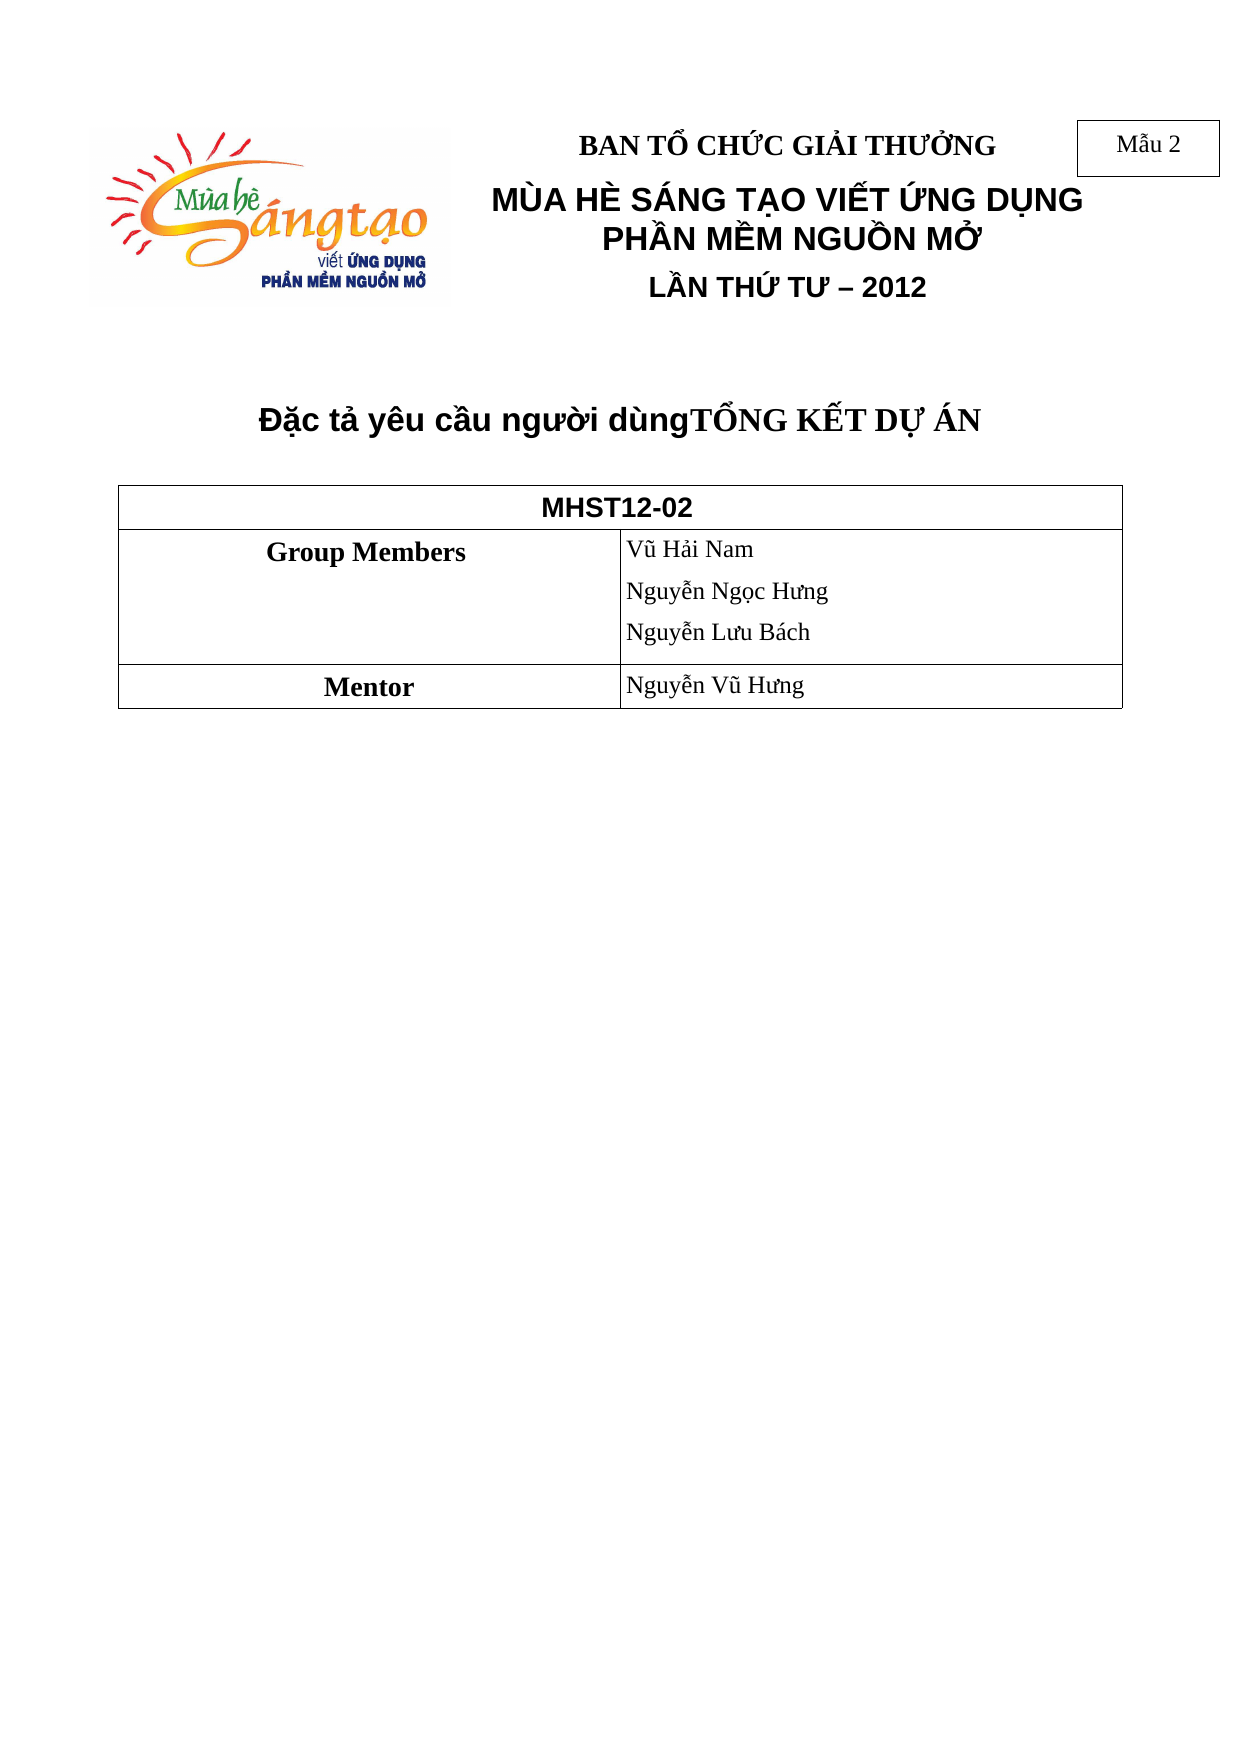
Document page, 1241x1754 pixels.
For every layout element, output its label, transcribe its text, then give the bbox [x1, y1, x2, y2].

table_header BAN TỔ CHỨC GIẢI THƯỞNG MÙA HÈ SÁNG TẠO VIẾT ỨNG DỤNG PHẦN MỀM NGUỒN MỞ LẦN THỨ TƯ – 2012 [454, 118, 1121, 168]
table_header [62, 118, 454, 315]
table_header BAN TỔ CHỨC GIẢI THƯỞNG MÙA HÈ SÁNG TẠO VIẾT ỨNG DỤNG PHẦN MỀM NGUỒN MỞ LẦN THỨ TƯ – 2012 [454, 169, 1121, 315]
table_cell Group Members [119, 530, 620, 664]
table_header MHST12-02 [119, 486, 1122, 529]
table_cell Mentor [119, 665, 620, 708]
table_cell Nguyễn Vũ Hưng [621, 665, 1122, 708]
table_cell Vũ Hải Nam Nguyễn Ngọc Hưng Nguyễn Lưu Bách [621, 530, 1122, 664]
text Đặc tả yêu cầu người dùngTỔNG KẾT DỰ ÁN [118, 400, 1122, 438]
picture [89, 127, 451, 307]
